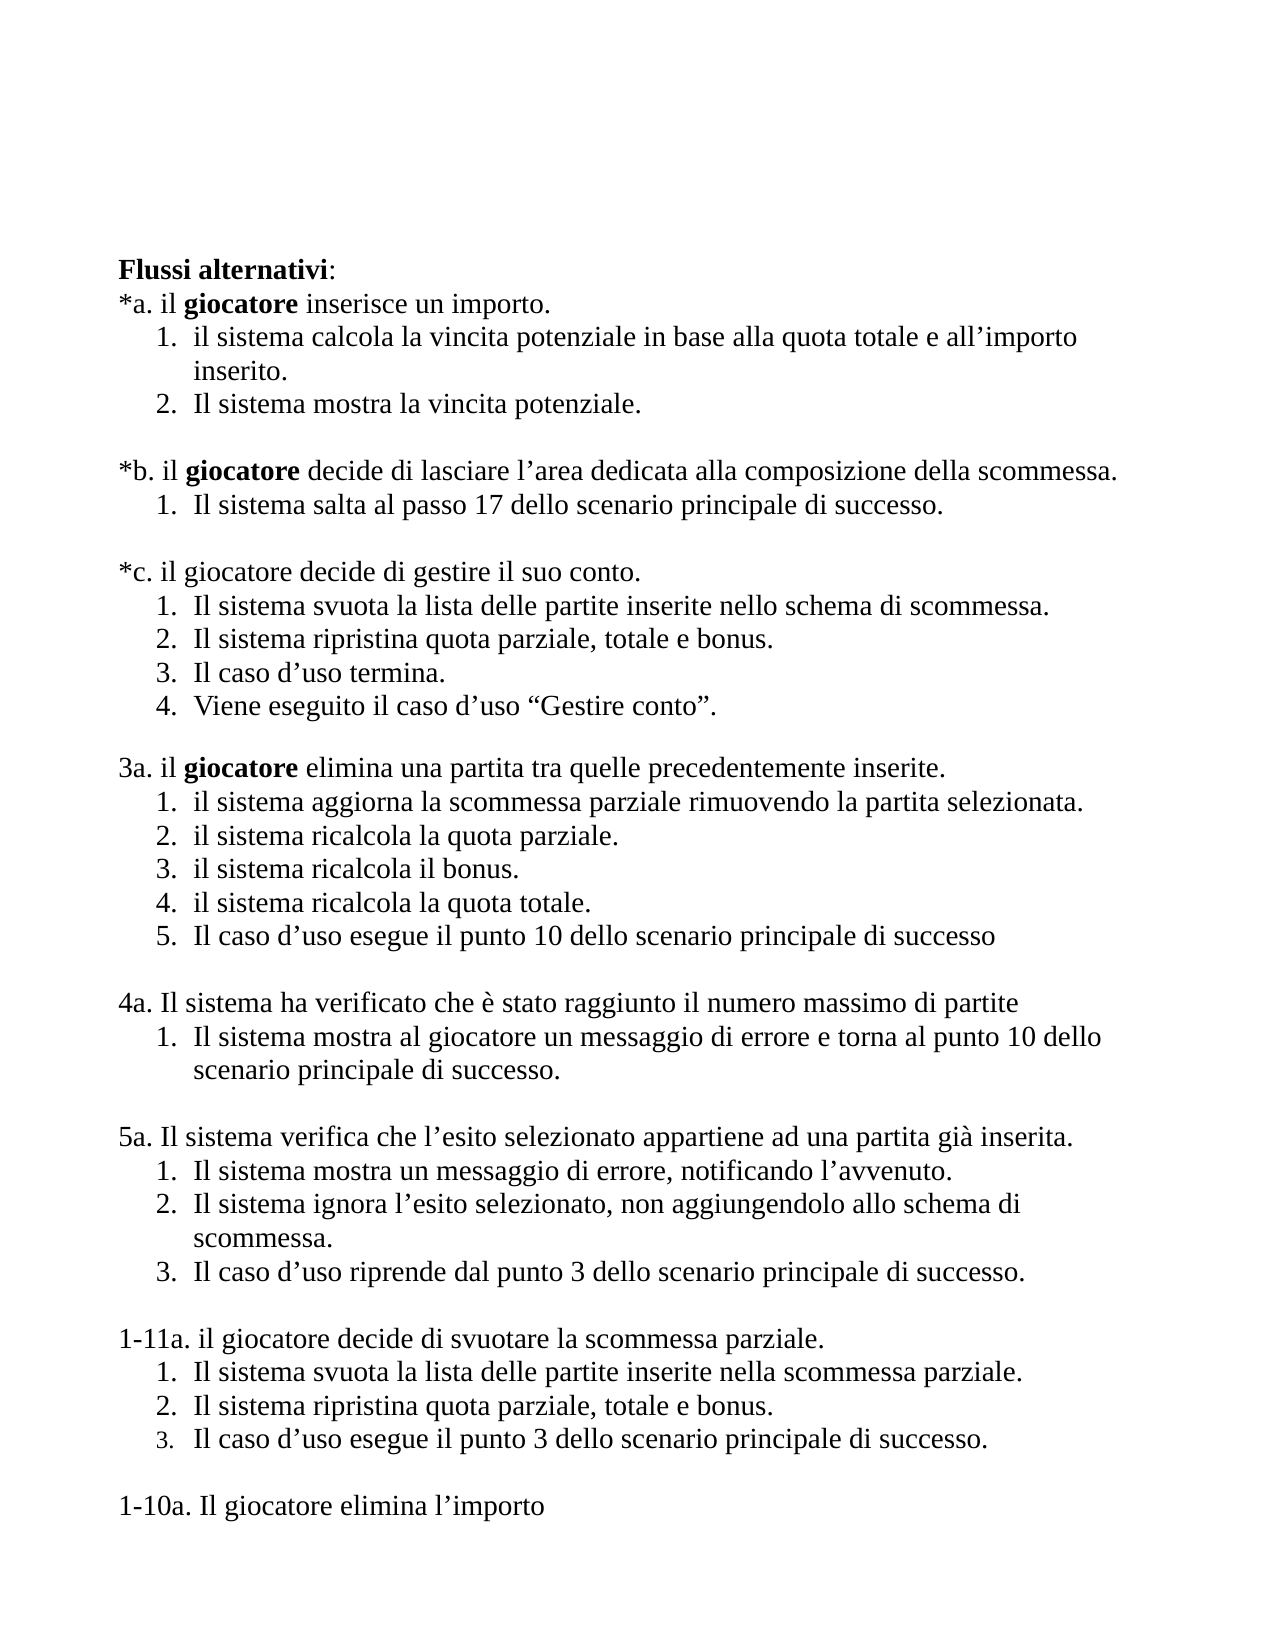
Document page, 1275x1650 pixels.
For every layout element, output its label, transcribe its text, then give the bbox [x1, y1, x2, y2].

list il sistema ricalcola la quota parziale. [156, 818, 1157, 851]
text Flussi alternativi: [118, 252, 1157, 286]
text 5a. Il sistema verifica che l’esito selezionato appartiene ad una partita già inserita. [118, 1119, 1157, 1153]
list Il sistema ignora l’esito selezionato, non aggiungendolo allo schema di scommessa. [156, 1187, 1157, 1254]
list Il caso d’uso termina. [156, 655, 1157, 688]
list Il caso d’uso riprende dal punto 3 dello scenario principale di successo. [156, 1254, 1157, 1287]
text *c. il giocatore decide di gestire il suo conto. [118, 554, 1157, 588]
text 4a. Il sistema ha verificato che è stato raggiunto il numero massimo di partite [118, 985, 1157, 1019]
text 1-11a. il giocatore decide di svuotare la scommessa parziale. [118, 1321, 1157, 1354]
text *a. il giocatore inserisce un importo. [118, 286, 1157, 319]
list Il sistema salta al passo 17 dello scenario principale di successo. [156, 487, 1157, 521]
list Viene eseguito il caso d’uso “Gestire conto”. [156, 688, 1157, 722]
list Il sistema svuota la lista delle partite inserite nello schema di scommessa. [156, 588, 1157, 621]
text *b. il giocatore decide di lasciare l’area dedicata alla composizione della scommessa. [118, 453, 1157, 487]
list Il caso d’uso esegue il punto 10 dello scenario principale di successo [156, 918, 1157, 952]
list Il sistema svuota la lista delle partite inserite nella scommessa parziale. [156, 1354, 1157, 1388]
list Il sistema ripristina quota parziale, totale e bonus. [156, 1388, 1157, 1421]
list Il sistema mostra al giocatore un messaggio di errore e torna al punto 10 dello scenario principale di successo. [156, 1019, 1157, 1086]
list Il sistema mostra la vincita potenziale. [156, 386, 1157, 420]
text 1-10a. Il giocatore elimina l’importo [118, 1488, 1157, 1522]
list Il sistema ripristina quota parziale, totale e bonus. [156, 621, 1157, 655]
list Il sistema mostra un messaggio di errore, notificando l’avvenuto. [156, 1153, 1157, 1187]
text 3a. il giocatore elimina una partita tra quelle precedentemente inserite. [118, 751, 1157, 784]
list il sistema ricalcola il bonus. [156, 851, 1157, 885]
list il sistema calcola la vincita potenziale in base alla quota totale e all’importo inserito. [156, 319, 1157, 386]
list il sistema aggiorna la scommessa parziale rimuovendo la partita selezionata. [156, 784, 1157, 818]
list Il caso d’uso esegue il punto 3 dello scenario principale di successo. [156, 1421, 1157, 1455]
list il sistema ricalcola la quota totale. [156, 885, 1157, 918]
